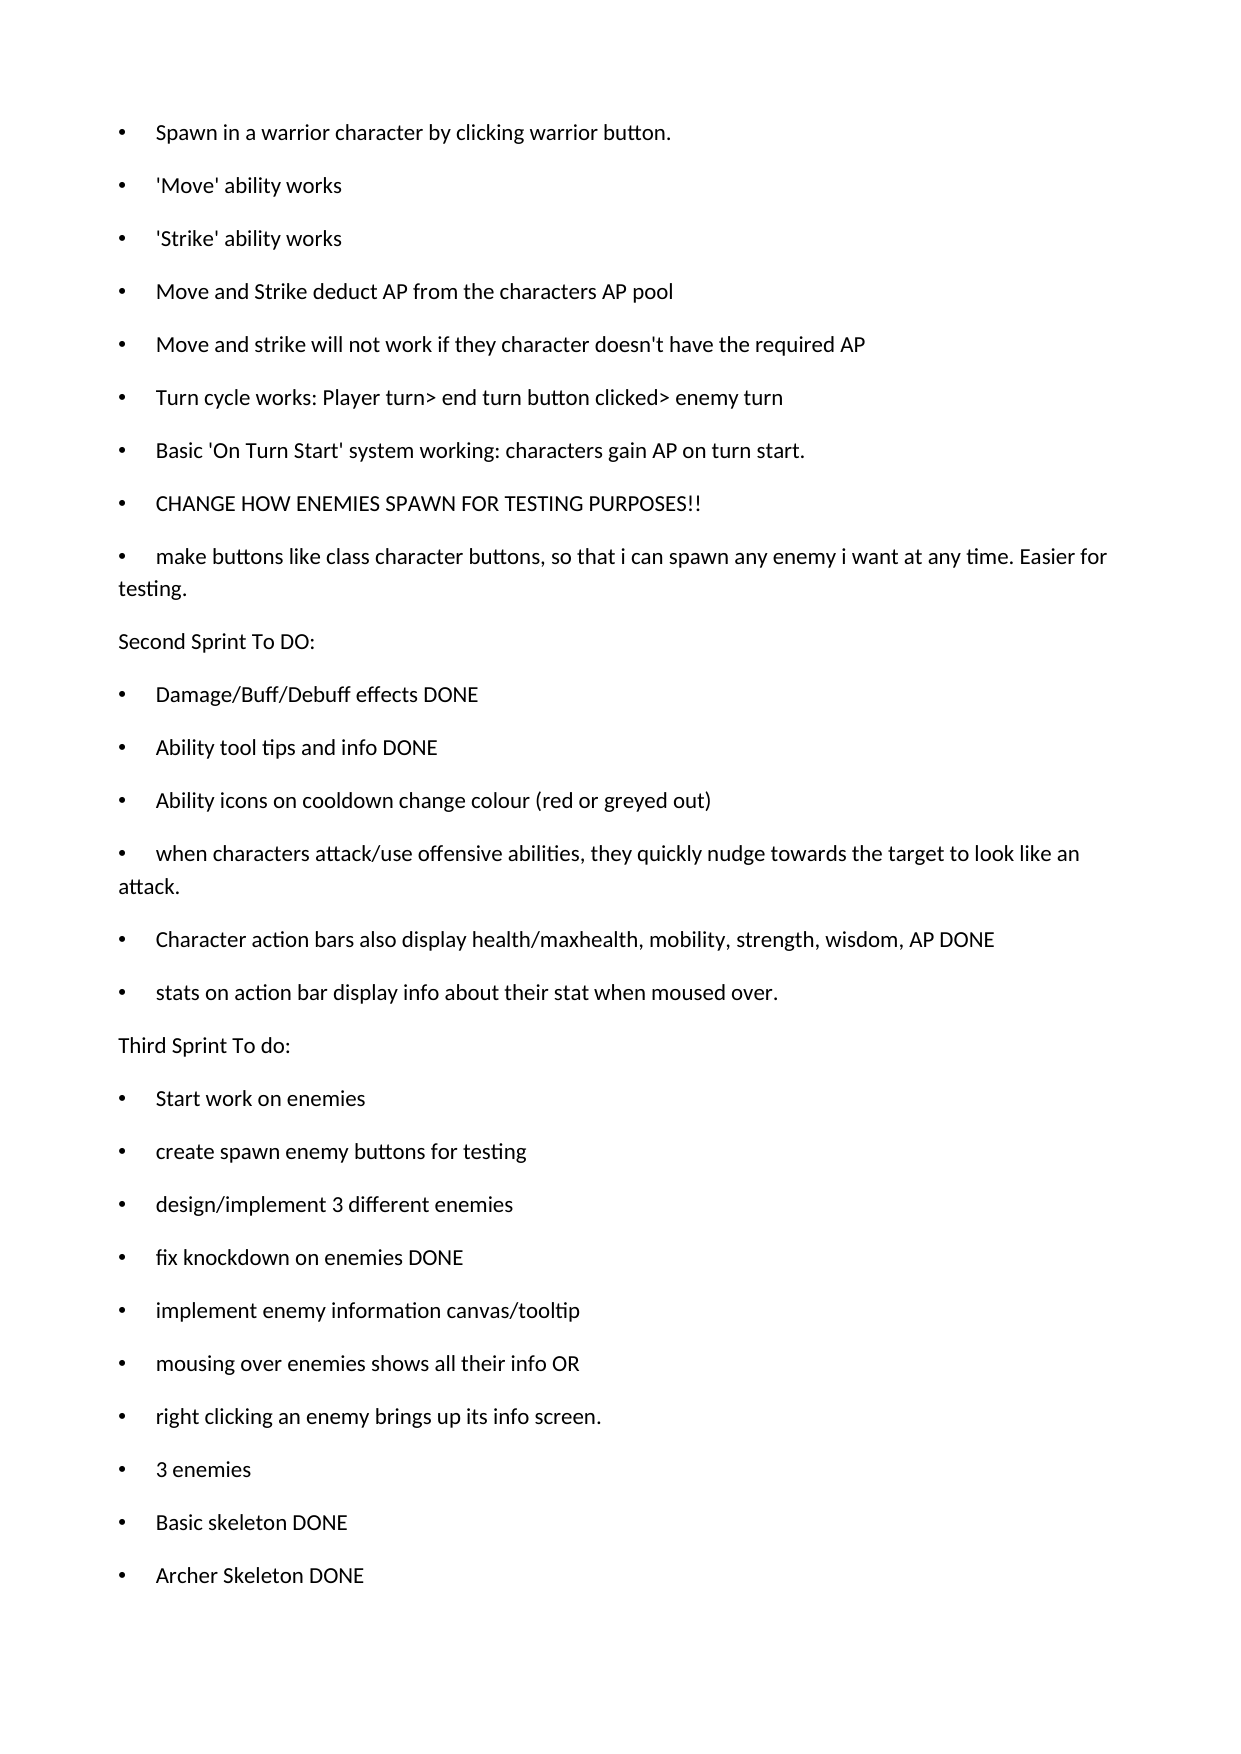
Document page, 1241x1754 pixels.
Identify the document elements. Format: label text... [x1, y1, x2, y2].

list 3 enemies [81, 1455, 1122, 1483]
list Ability tool tips and info DONE [81, 733, 1122, 762]
list Start work on enemies [81, 1084, 1122, 1112]
list Basic skeleton DONE [81, 1508, 1122, 1536]
list implement enemy information canvas/tooltip [81, 1296, 1122, 1324]
text Third Sprint To do: [118, 1031, 1122, 1059]
list Character action bars also display health/maxhealth, mobility, strength, wisdom, AP DONE [81, 925, 1122, 953]
list stats on action bar display info about their stat when moused over. [81, 978, 1122, 1006]
list right clicking an enemy brings up its info screen. [81, 1402, 1122, 1430]
list Spawn in a warrior character by clicking warrior button. [81, 118, 1122, 146]
list Damage/Buff/Debuff effects DONE [81, 681, 1122, 708]
list Move and Strike deduct AP from the characters AP pool [81, 277, 1122, 305]
list fix knockdown on enemies DONE [81, 1243, 1122, 1271]
list Ability icons on cooldown change colour (red or greyed out) [81, 787, 1122, 814]
list Basic 'On Turn Start' system working: characters gain AP on turn start. [81, 436, 1122, 464]
list 'Move' ability works [81, 171, 1122, 199]
list Archer Skeleton DONE [81, 1561, 1122, 1589]
list 'Strike' ability works [81, 224, 1122, 252]
text Second Sprint To DO: [118, 627, 1122, 656]
list when characters attack/use offensive abilities, they quickly nudge towards the target to look like an attack. [81, 839, 1122, 900]
list Move and strike will not work if they character doesn't have the required AP [81, 330, 1122, 358]
list mousing over enemies shows all their info OR [81, 1349, 1122, 1377]
list CHANGE HOW ENEMIES SPAWN FOR TESTING PURPOSES!! [81, 489, 1122, 517]
list make buttons like class character buttons, so that i can spawn any enemy i want at any time. Easier for testing. [81, 542, 1122, 602]
list design/implement 3 different enemies [81, 1190, 1122, 1218]
list Turn cycle works: Player turn> end turn button clicked> enemy turn [81, 383, 1122, 411]
list create spawn enemy buttons for testing [81, 1137, 1122, 1165]
